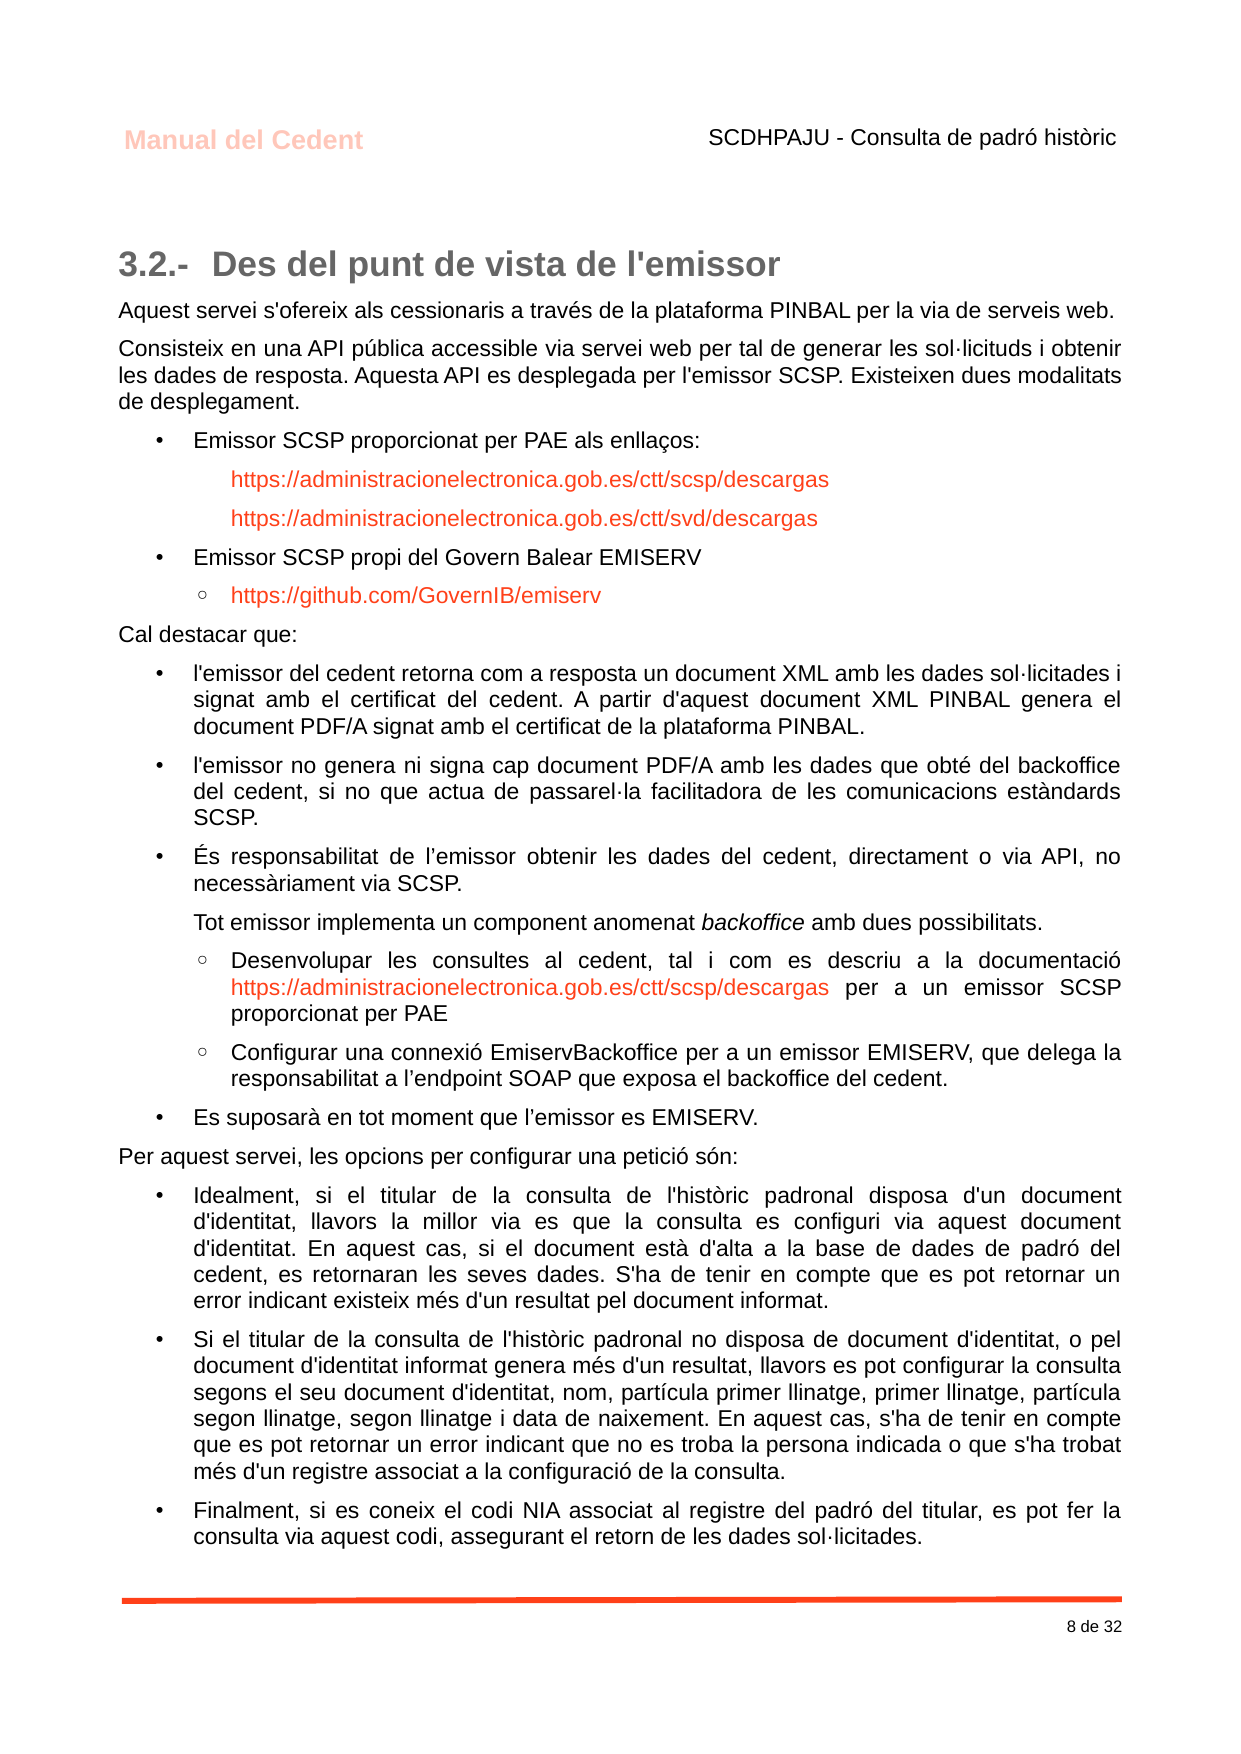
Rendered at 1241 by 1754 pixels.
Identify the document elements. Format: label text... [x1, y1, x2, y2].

list https://administracionelectronica.gob.es/ctt/svd/descargas [193, 505, 1122, 531]
list Desenvolupar les consultes al cedent, tal i com es descriu a la documentació https://administracionelectronica.gob.es/ctt/scsp/descargas per a un emissor SCSP proporcionat per PAE [193, 947, 1122, 1026]
text Aquest servei s'ofereix als cessionaris a través de la plataforma PINBAL per la via de serveis web. [118, 297, 1122, 323]
list l'emissor del cedent retorna com a resposta un document XML amb les dades sol·licitades i signat amb el certificat del cedent. A partir d'aquest document XML PINBAL genera el document PDF/A signat amb el certificat de la plataforma PINBAL. [156, 660, 1122, 739]
list Es suposarà en tot moment que l’emissor es EMISERV. [156, 1104, 1122, 1130]
list https://github.com/GovernIB/emiserv [193, 582, 1122, 609]
list https://administracionelectronica.gob.es/ctt/scsp/descargas [193, 466, 1122, 492]
subtitle Des del punt de vista de l'emissor [118, 243, 1122, 284]
list Emissor SCSP propi del Govern Balear EMISERV [156, 543, 1122, 570]
list És responsabilitat de l’emissor obtenir les dades del cedent, directament o via API, no necessàriament via SCSP. [156, 843, 1122, 896]
list Idealment, si el titular de la consulta de l'històric padronal disposa d'un document d'identitat, llavors la millor via es que la consulta es configuri via aquest document d'identitat. En aquest cas, si el document està d'alta a la base de dades de padró del cedent, es retornaran les seves dades. S'ha de tenir en compte que es pot retornar un error indicant existeix més d'un resultat pel document informat. [156, 1182, 1122, 1313]
list Finalment, si es coneix el codi NIA associat al registre del padró del titular, es pot fer la consulta via aquest codi, assegurant el retorn de les dades sol·licitades. [156, 1497, 1122, 1549]
list l'emissor no genera ni signa cap document PDF/A amb les dades que obté del backoffice del cedent, si no que actua de passarel·la facilitadora de les comunicacions estàndards SCSP. [156, 752, 1122, 831]
text Cal destacar que: [118, 621, 1122, 648]
text Per aquest servei, les opcions per configurar una petició són: [118, 1143, 1122, 1169]
list Si el titular de la consulta de l'històric padronal no disposa de document d'identitat, o pel document d'identitat informat genera més d'un resultat, llavors es pot configurar la consulta segons el seu document d'identitat, nom, partícula primer llinatge, primer llinatge, partícula segon llinatge, segon llinatge i data de naixement. En aquest cas, s'ha de tenir en compte que es pot retornar un error indicant que no es troba la persona indicada o que s'ha trobat més d'un registre associat a la configuració de la consulta. [156, 1326, 1122, 1484]
list Tot emissor implementa un component anomenat backoffice amb dues possibilitats. [156, 908, 1122, 935]
text Consisteix en una API pública accessible via servei web per tal de generar les sol·licituds i obtenir les dades de resposta. Aquesta API es desplegada per l'emissor SCSP. Existeixen dues modalitats de desplegament. [118, 335, 1122, 414]
list Configurar una connexió EmiservBackoffice per a un emissor EMISERV, que delega la responsabilitat a l’endpoint SOAP que exposa el backoffice del cedent. [193, 1039, 1122, 1092]
list Emissor SCSP proporcionat per PAE als enllaços: [156, 427, 1122, 453]
